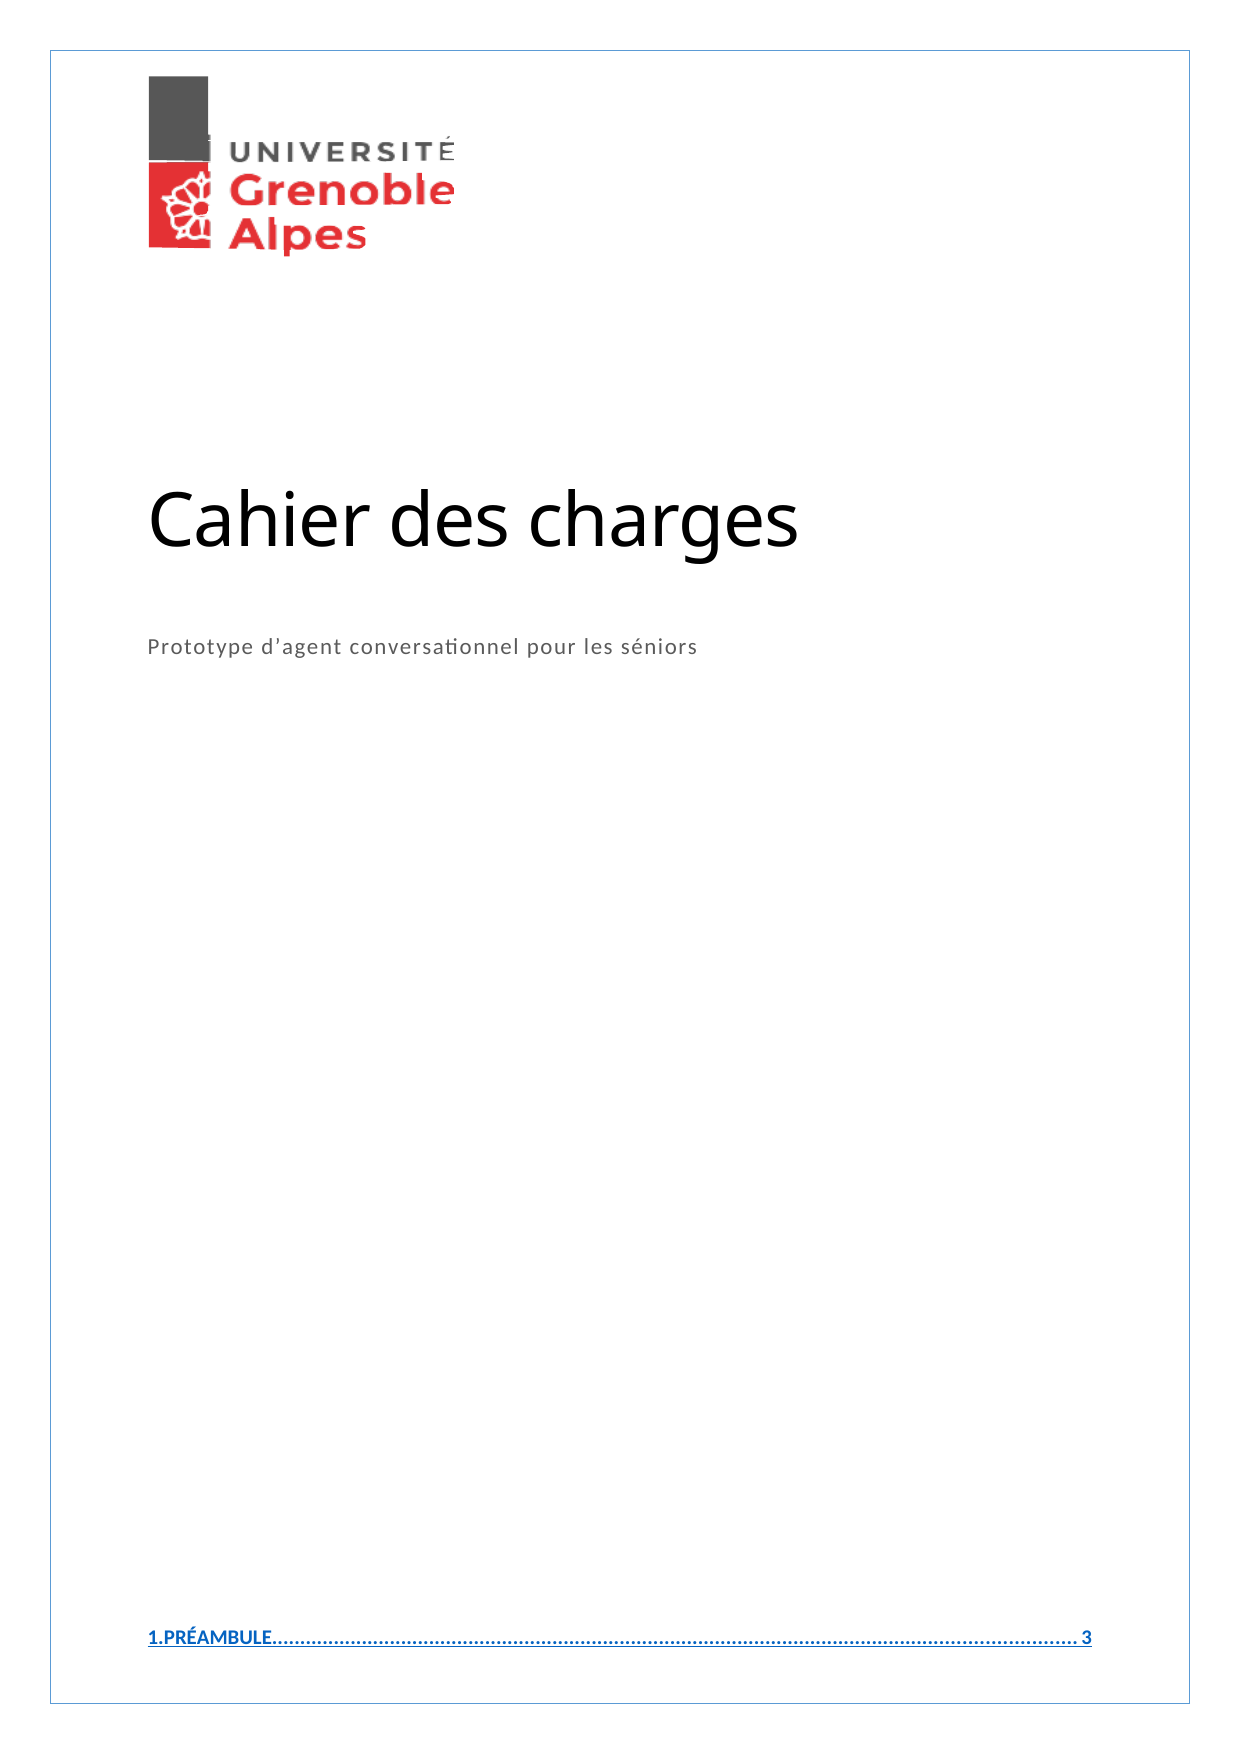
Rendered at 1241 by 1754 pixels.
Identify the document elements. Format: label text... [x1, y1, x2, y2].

text Cahier des charges [147, 466, 1093, 568]
text Prototype d’agent conversationnel pour les séniors [147, 632, 1093, 660]
text 1. Préambule 3 [147, 1622, 1093, 1650]
